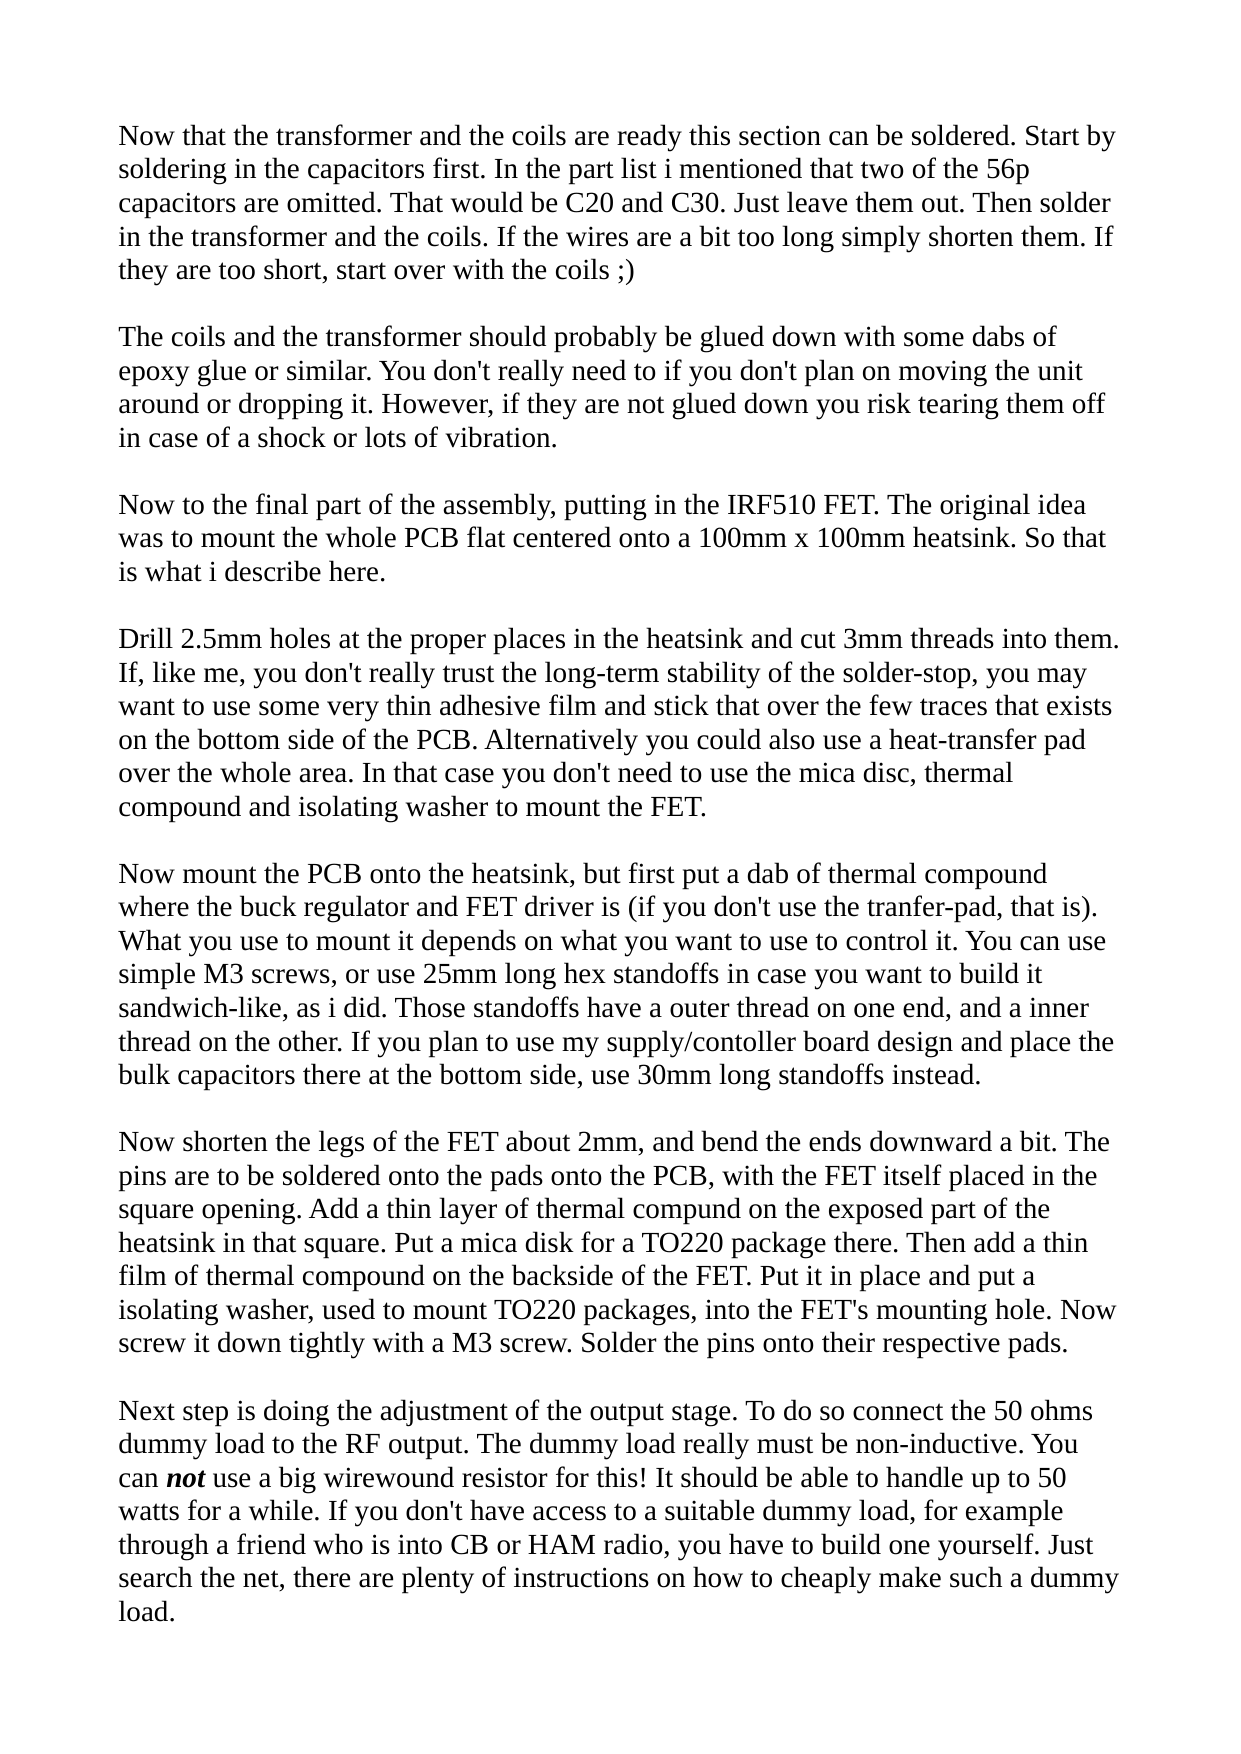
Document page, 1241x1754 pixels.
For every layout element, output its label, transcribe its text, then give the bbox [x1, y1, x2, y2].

text Now shorten the legs of the FET about 2mm, and bend the ends downward a bit. The pins are to be soldered onto the pads onto the PCB, with the FET itself placed in the square opening. Add a thin layer of thermal compund on the exposed part of the heatsink in that square. Put a mica disk for a TO220 package there. Then add a thin film of thermal compound on the backside of the FET. Put it in place and put a isolating washer, used to mount TO220 packages, into the FET's mounting hole. Now screw it down tightly with a M3 screw. Solder the pins onto their respective pads. [118, 1124, 1122, 1359]
text Drill 2.5mm holes at the proper places in the heatsink and cut 3mm threads into them. If, like me, you don't really trust the long-term stability of the solder-stop, you may want to use some very thin adhesive film and stick that over the few traces that exists on the bottom side of the PCB. Alternatively you could also use a heat-transfer pad over the whole area. In that case you don't need to use the mica disc, thermal compound and isolating washer to mount the FET. [118, 621, 1122, 822]
text Next step is doing the adjustment of the output stage. To do so connect the 50 ohms dummy load to the RF output. The dummy load really must be non-inductive. You can not use a big wirewound resistor for this! It should be able to handle up to 50 watts for a while. If you don't have access to a suitable dummy load, for example through a friend who is into CB or HAM radio, you have to build one yourself. Just search the net, there are plenty of instructions on how to cheaply make such a dummy load. [118, 1393, 1122, 1627]
text Now to the final part of the assembly, putting in the IRF510 FET. The original idea was to mount the whole PCB flat centered onto a 100mm x 100mm heatsink. So that is what i describe here. [118, 487, 1122, 588]
text Now mount the PCB onto the heatsink, but first put a dab of thermal compound where the buck regulator and FET driver is (if you don't use the tranfer-pad, that is). What you use to mount it depends on what you want to use to control it. You can use simple M3 screws, or use 25mm long hex standoffs in case you want to build it sandwich-like, as i did. Those standoffs have a outer thread on one end, and a inner thread on the other. If you plan to use my supply/contoller board design and place the bulk capacitors there at the bottom side, use 30mm long standoffs instead. [118, 856, 1122, 1091]
text The coils and the transformer should probably be glued down with some dabs of epoxy glue or similar. You don't really need to if you don't plan on moving the unit around or dropping it. However, if they are not glued down you risk tearing them off in case of a shock or lots of vibration. [118, 319, 1122, 453]
text Now that the transformer and the coils are ready this section can be soldered. Start by soldering in the capacitors first. In the part list i mentioned that two of the 56p capacitors are omitted. That would be C20 and C30. Just leave them out. Then solder in the transformer and the coils. If the wires are a bit too long simply shorten them. If they are too short, start over with the coils ;) [118, 118, 1122, 286]
